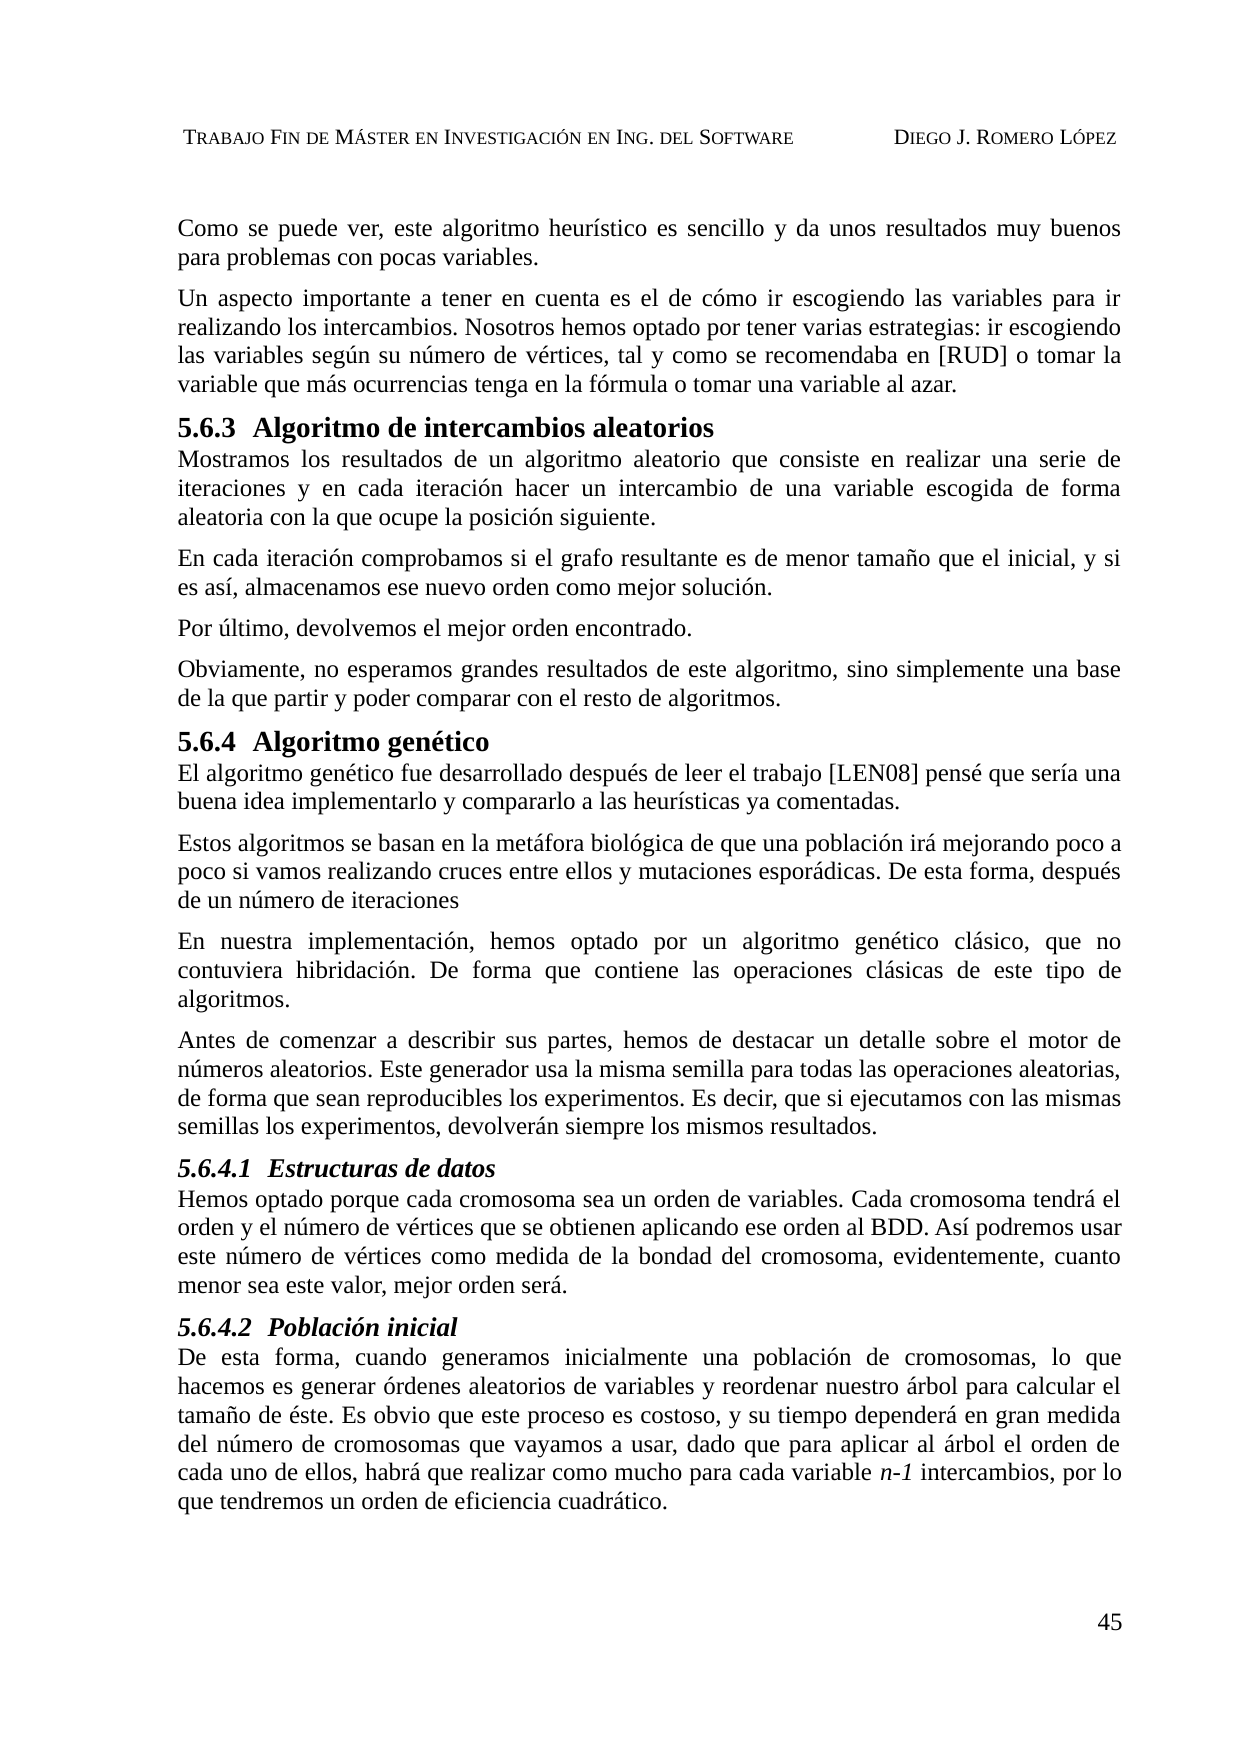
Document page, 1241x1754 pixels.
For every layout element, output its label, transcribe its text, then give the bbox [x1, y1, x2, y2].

text Mostramos los resultados de un algoritmo aleatorio que consiste en realizar una serie de iteraciones y en cada iteración hacer un intercambio de una variable escogida de forma aleatoria con la que ocupe la posición siguiente. [177, 444, 1122, 530]
subtitle Algoritmo genético [177, 724, 1122, 758]
text Hemos optado porque cada cromosoma sea un orden de variables. Cada cromosoma tendrá el orden y el número de vértices que se obtienen aplicando ese orden al BDD. Así podremos usar este número de vértices como medida de la bondad del cromosoma, evidentemente, cuanto menor sea este valor, mejor orden será. [177, 1184, 1122, 1299]
text Por último, devolvemos el mejor orden encontrado. [177, 613, 1122, 642]
text El algoritmo genético fue desarrollado después de leer el trabajo [LEN08] pensé que sería una buena idea implementarlo y compararlo a las heurísticas ya comentadas. [177, 758, 1122, 815]
text Un aspecto importante a tener en cuenta es el de cómo ir escogiendo las variables para ir realizando los intercambios. Nosotros hemos optado por tener varias estrategias: ir escogiendo las variables según su número de vértices, tal y como se recomendaba en [RUD] o tomar la variable que más ocurrencias tenga en la fórmula o tomar una variable al azar. [177, 283, 1122, 398]
text De esta forma, cuando generamos inicialmente una población de cromosomas, lo que hacemos es generar órdenes aleatorios de variables y reordenar nuestro árbol para calcular el tamaño de éste. Es obvio que este proceso es costoso, y su tiempo dependerá en gran medida del número de cromosomas que vayamos a usar, dado que para aplicar al árbol el orden de cada uno de ellos, habrá que realizar como mucho para cada variable n-1 intercambios, por lo que tendremos un orden de eficiencia cuadrático. [177, 1342, 1122, 1515]
subtitle Estructuras de datos [177, 1153, 1122, 1184]
subtitle Población inicial [177, 1311, 1122, 1342]
text Estos algoritmos se basan en la metáfora biológica de que una población irá mejorando poco a poco si vamos realizando cruces entre ellos y mutaciones esporádicas. De esta forma, después de un número de iteraciones [177, 828, 1122, 914]
text Antes de comenzar a describir sus partes, hemos de destacar un detalle sobre el motor de números aleatorios. Este generador usa la misma semilla para todas las operaciones aleatorias, de forma que sean reproducibles los experimentos. Es decir, que si ejecutamos con las mismas semillas los experimentos, devolverán siempre los mismos resultados. [177, 1025, 1122, 1140]
subtitle Algoritmo de intercambios aleatorios [177, 411, 1122, 444]
text En nuestra implementación, hemos optado por un algoritmo genético clásico, que no contuviera hibridación. De forma que contiene las operaciones clásicas de este tipo de algoritmos. [177, 926, 1122, 1013]
text Obviamente, no esperamos grandes resultados de este algoritmo, sino simplemente una base de la que partir y poder comparar con el resto de algoritmos. [177, 654, 1122, 712]
text En cada iteración comprobamos si el grafo resultante es de menor tamaño que el inicial, y si es así, almacenamos ese nuevo orden como mejor solución. [177, 543, 1122, 600]
text Como se puede ver, este algoritmo heurístico es sencillo y da unos resultados muy buenos para problemas con pocas variables. [177, 213, 1122, 271]
